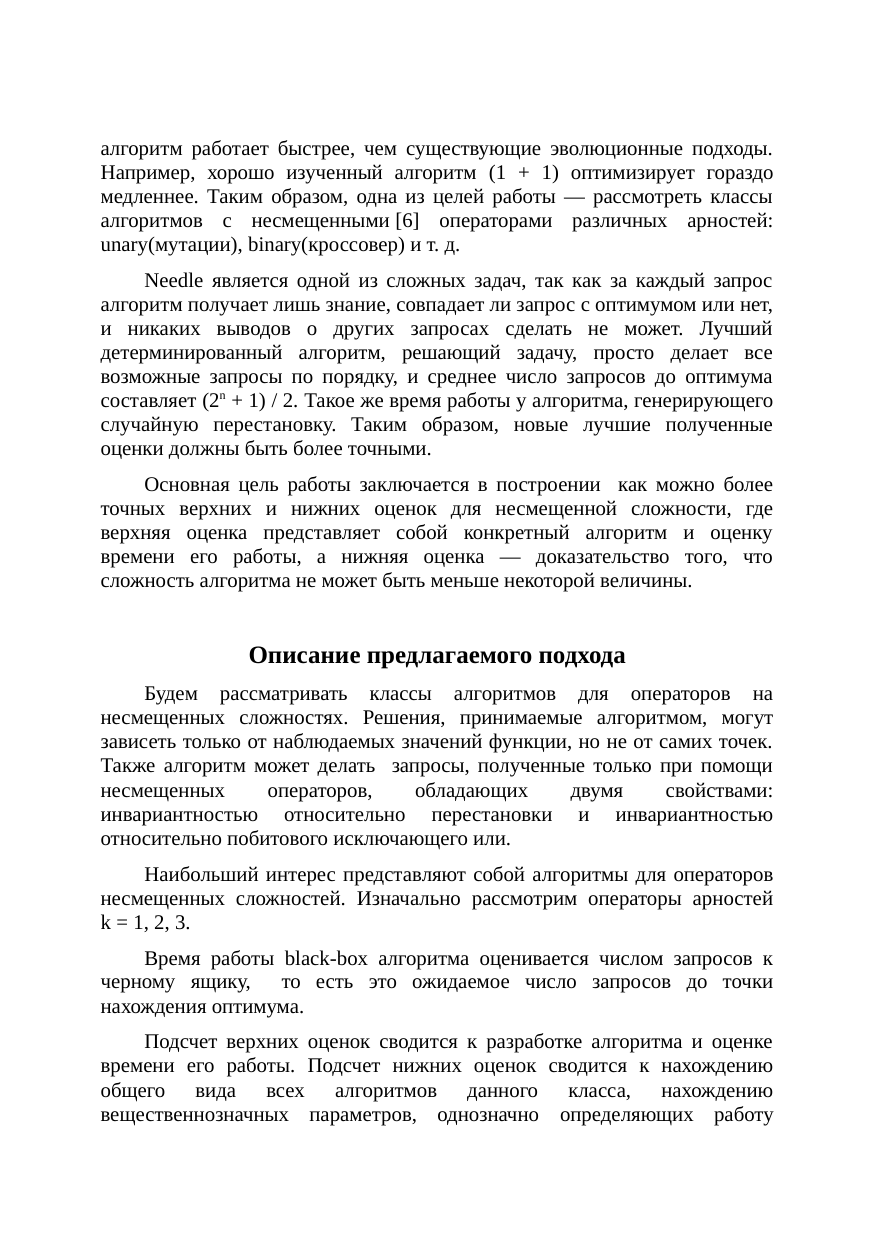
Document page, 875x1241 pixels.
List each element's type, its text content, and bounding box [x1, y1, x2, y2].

text алгоритм работает быстрее, чем существующие эволюционные подходы. Например, хорошо изученный алгоритм (1 + 1) оптимизирует гораздо медленнее. Таким образом, одна из целей работы — рассмотреть классы алгоритмов с несмещенными [6] операторами различных арностей: unary(мутации), binary(кроссовер) и т. д. [100, 136, 774, 256]
text Время работы black-box алгоритма оценивается числом запросов к черному ящику, то есть это ожидаемое число запросов до точки нахождения оптимума. [100, 945, 774, 1018]
text Будем рассматривать классы алгоритмов для операторов на несмещенных сложностях. Решения, принимаемые алгоритмом, могут зависеть только от наблюдаемых значений функции, но не от самих точек. Также алгоритм может делать запросы, полученные только при помощи несмещенных операторов, обладающих двумя свойствами: инвариантностью относительно перестановки и инвариантностью относительно побитового исключающего или. [100, 681, 774, 850]
text Основная цель работы заключается в построении как можно более точных верхних и нижних оценок для несмещенной сложности, где верхняя оценка представляет собой конкретный алгоритм и оценку времени его работы, а нижняя оценка — доказательство того, что сложность алгоритма не может быть меньше некоторой величины. [100, 472, 774, 592]
subtitle Описание предлагаемого подхода [100, 640, 774, 669]
text Наибольший интерес представляют собой алгоритмы для операторов несмещенных сложностей. Изначально рассмотрим операторы арностей k = 1, 2, 3. [100, 861, 774, 934]
text Подсчет верхних оценок сводится к разработке алгоритма и оценке времени его работы. Подсчет нижних оценок сводится к нахождению общего вида всех алгоритмов данного класса, нахождению вещественнозначных параметров, однозначно определяющих работу [100, 1029, 774, 1126]
text Needle является одной из сложных задач, так как за каждый запрос алгоритм получает лишь знание, совпадает ли запрос с оптимумом или нет, и никаких выводов о других запросах сделать не может. Лучший детерминированный алгоритм, решающий задачу, просто делает все возможные запросы по порядку, и среднее число запросов до оптимума составляет (2n + 1) / 2. Такое же время работы у алгоритма, генерирующего случайную перестановку. Таким образом, новые лучшие полученные оценки должны быть более точными. [100, 268, 774, 460]
